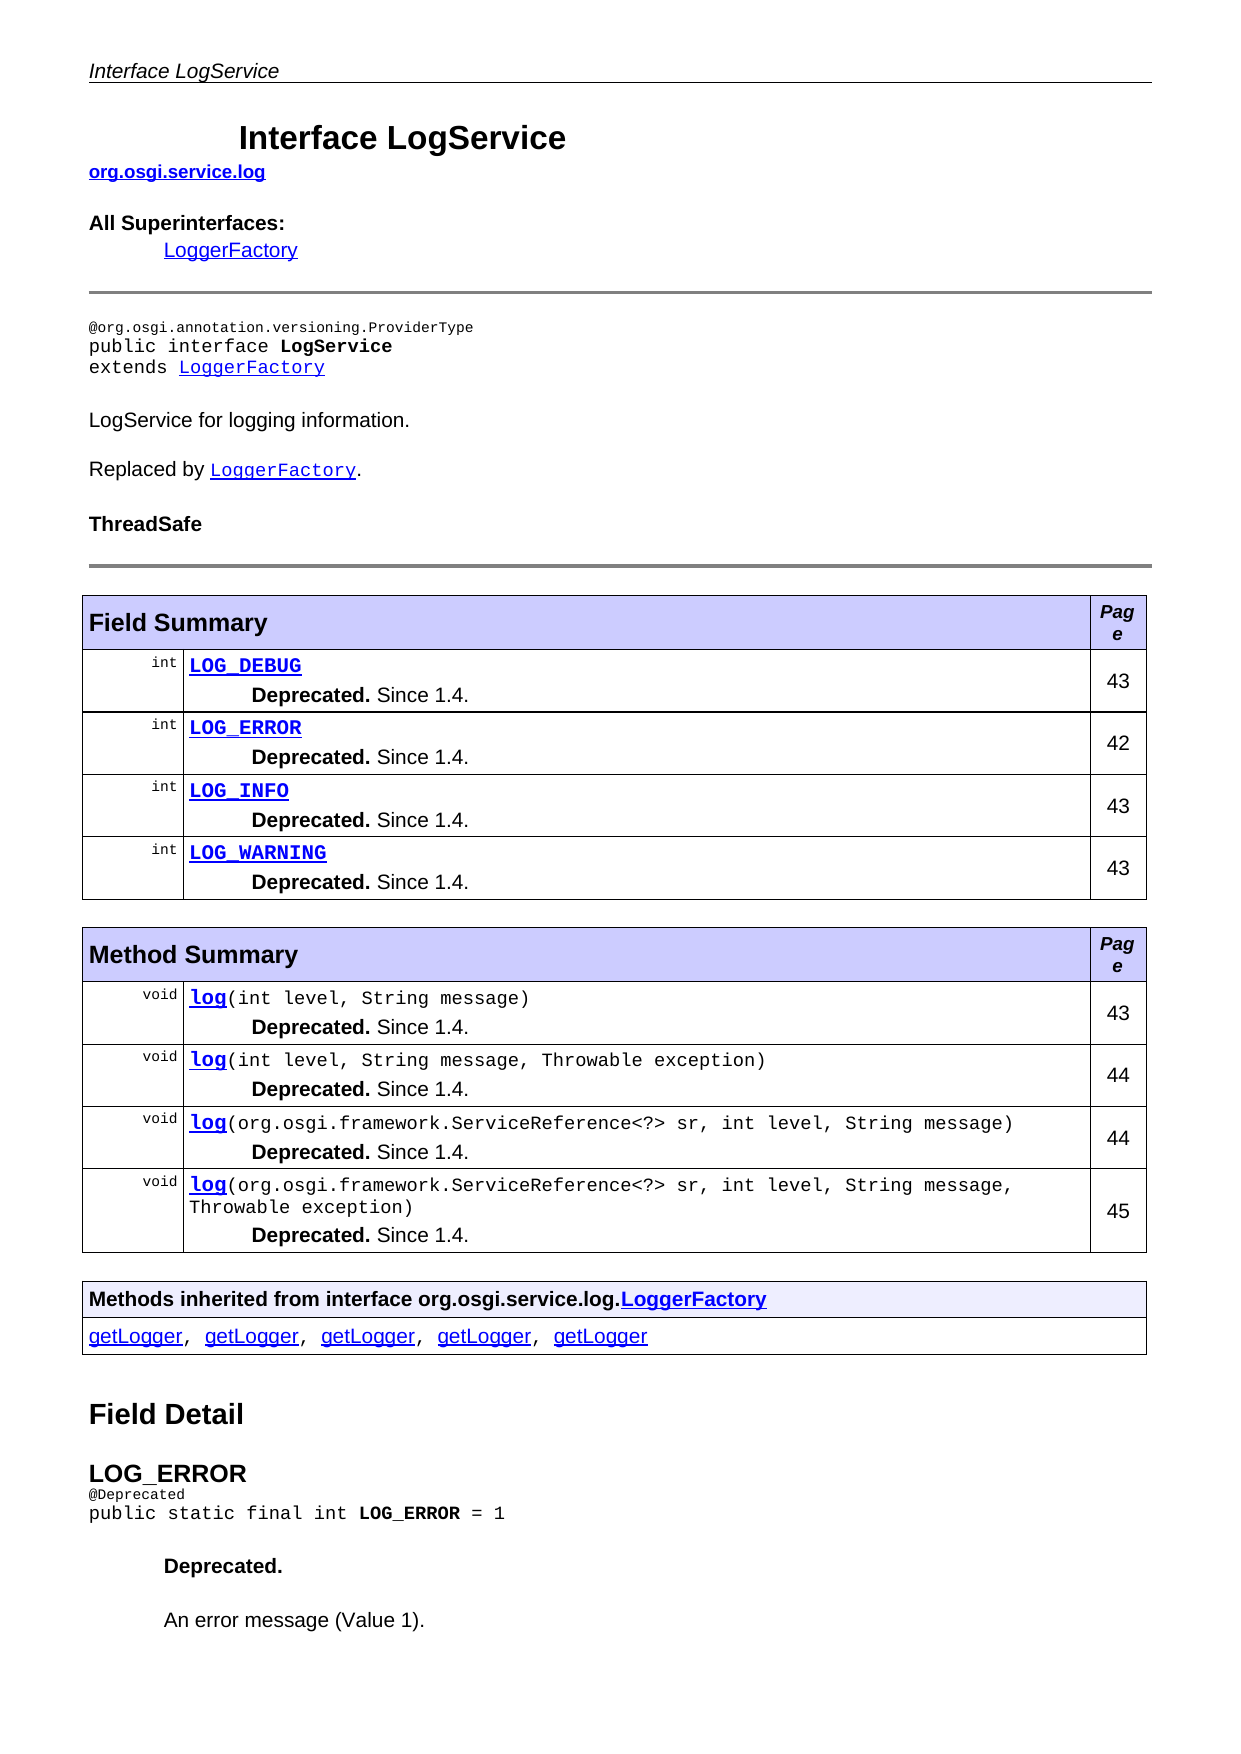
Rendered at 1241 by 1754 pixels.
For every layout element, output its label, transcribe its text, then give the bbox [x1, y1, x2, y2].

table_cell log(org.osgi.framework.ServiceReference<?> sr, int level, String message, Throwable exception) Deprecated. Since 1.4. [184, 1169, 1090, 1252]
text @org.osgi.annotation.versioning.ProviderType public interface LogService [88, 320, 1152, 358]
table_cell void [83, 982, 183, 1043]
table_cell LOG_INFO Deprecated. Since 1.4. [184, 775, 1090, 836]
table_header Field Summary [83, 596, 1090, 649]
table_cell int [83, 837, 183, 898]
table_cell log(org.osgi.framework.ServiceReference<?> sr, int level, String message) Deprecated. Since 1.4. [184, 1107, 1090, 1168]
table_cell int [83, 775, 183, 836]
subtitle LOG_ERROR [88, 1458, 1152, 1487]
text LogService for logging information. [88, 408, 1152, 432]
table_cell LOG_ERROR Deprecated. Since 1.4. [184, 713, 1090, 774]
text extends LoggerFactory [88, 358, 1152, 379]
table_cell 42 [1091, 775, 1146, 836]
subtitle Interface LogService [238, 118, 1152, 157]
table_cell log(int level, String message) Deprecated. Since 1.4. [184, 982, 1090, 1043]
table_header Method Summary [83, 928, 1090, 981]
table_header Page [1091, 596, 1146, 649]
table_cell 44 [1091, 1169, 1146, 1252]
subtitle All Superinterfaces: [88, 211, 1152, 235]
table_cell int [83, 713, 183, 774]
table_cell 41 [1091, 713, 1146, 774]
table_cell void [83, 1045, 183, 1106]
text An error message (Value 1). [163, 1607, 1152, 1631]
table_cell int [83, 650, 183, 711]
table_cell 42 [1091, 837, 1146, 898]
text Deprecated. [163, 1554, 1152, 1578]
text org.osgi.service.log [88, 160, 1152, 182]
table_cell 43 [1091, 1107, 1146, 1168]
table_header Methods inherited from interface org.osgi.service.log.LoggerFactory [83, 1282, 1146, 1317]
table_cell LOG_DEBUG Deprecated. Since 1.4. [184, 650, 1090, 711]
table_cell getLogger, getLogger, getLogger, getLogger, getLogger [83, 1318, 1146, 1354]
text LoggerFactory [163, 237, 1152, 261]
text Replaced by LoggerFactory. [88, 457, 1152, 482]
text @Deprecated public static final int LOG_ERROR = 1 [88, 1487, 1152, 1525]
table_cell void [83, 1169, 183, 1252]
table_cell log(int level, String message, Throwable exception) Deprecated. Since 1.4. [184, 1045, 1090, 1106]
subtitle Field Detail [88, 1397, 1152, 1430]
table_cell 43 [1091, 1045, 1146, 1106]
text ThreadSafe [88, 511, 1152, 535]
table_header Page [1091, 928, 1146, 981]
table_cell 42 [1091, 982, 1146, 1043]
table_cell LOG_WARNING Deprecated. Since 1.4. [184, 837, 1090, 898]
table_cell void [83, 1107, 183, 1168]
table_cell 42 [1091, 650, 1146, 711]
